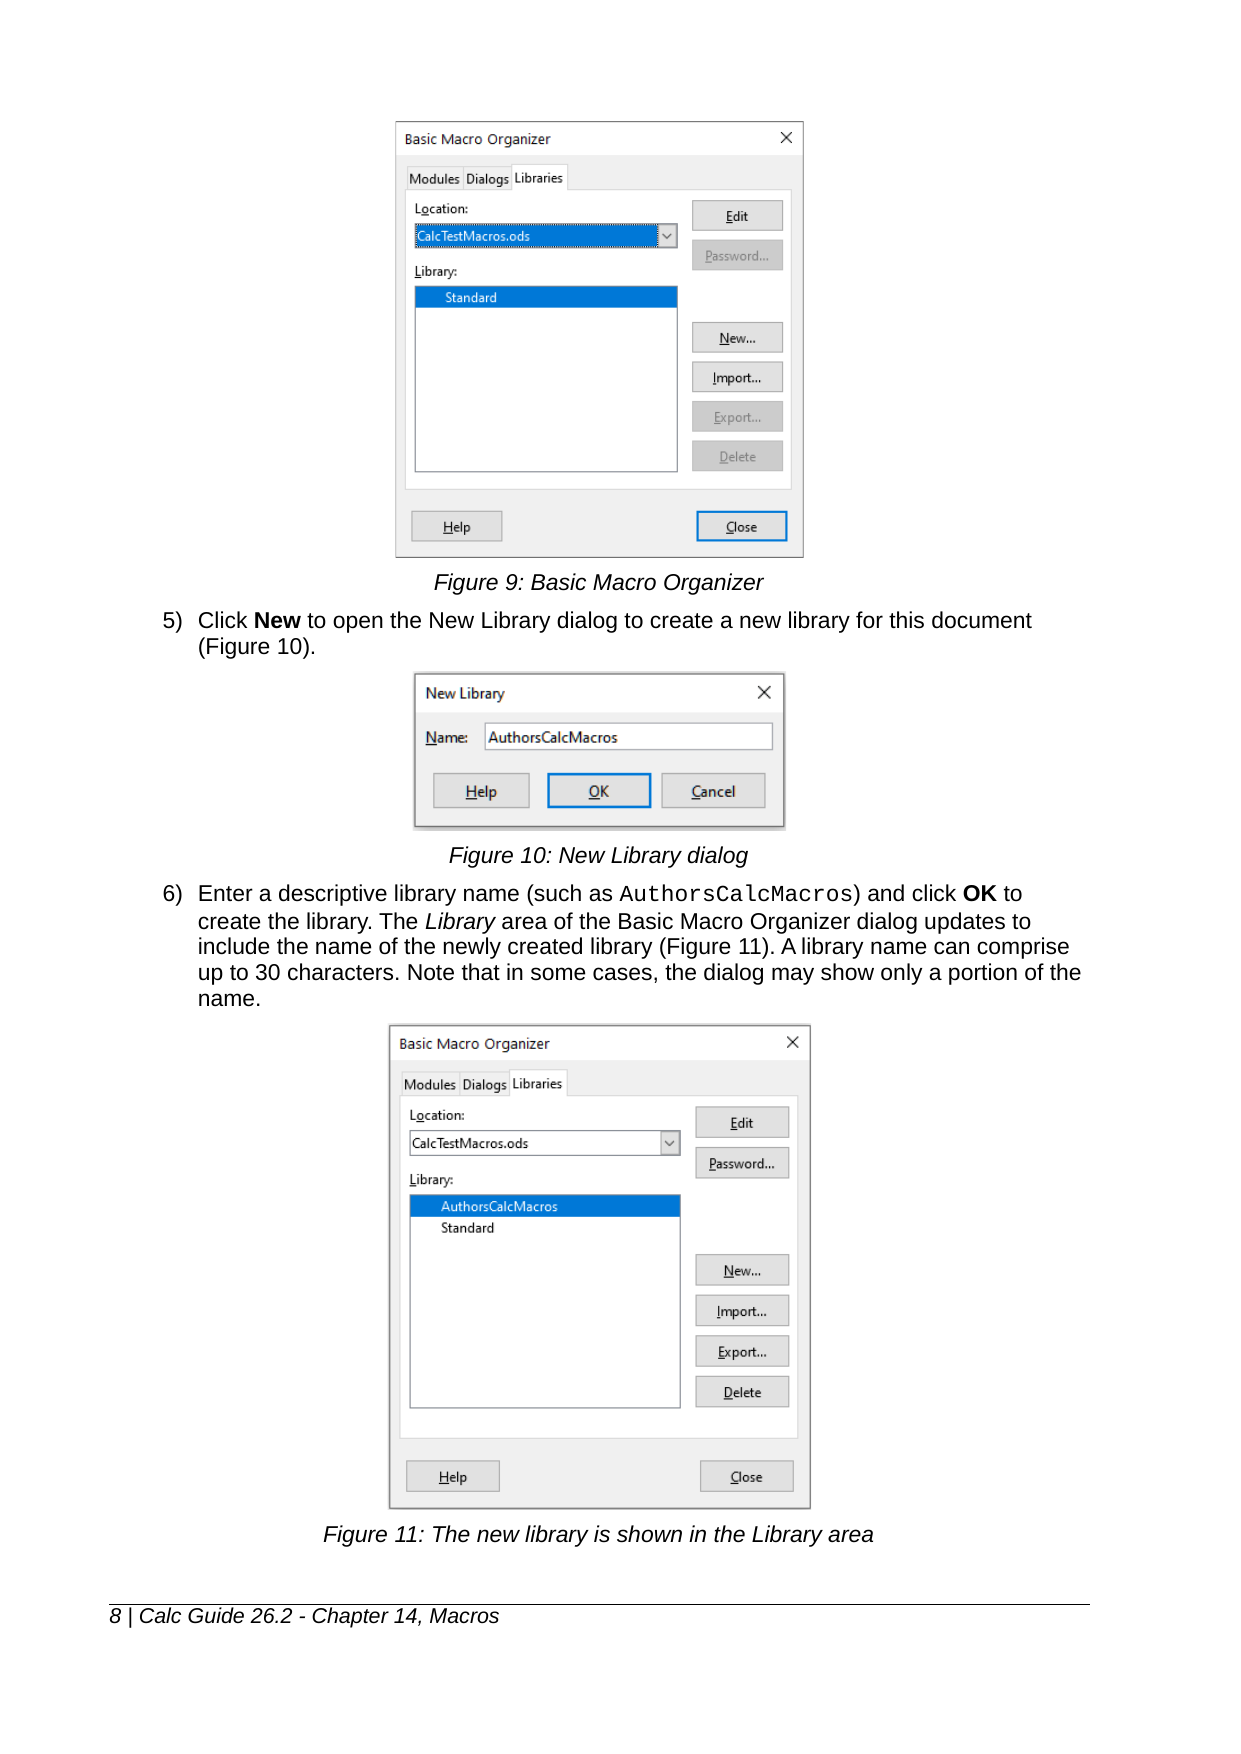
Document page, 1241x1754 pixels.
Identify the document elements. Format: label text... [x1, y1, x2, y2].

picture [412, 671, 787, 831]
text Figure 9: Basic Macro Organizer [395, 570, 803, 596]
list Enter a descriptive library name (such as AuthorsCalcMacros) and click OK to create the library. The Library area of the Basic Macro Organizer dialog updates to include the name of the newly created library (Figure 11). A library name can comprise up to 30 characters. Note that in some cases, the dialog may show only a portion of the name. [183, 881, 1090, 1011]
picture [395, 121, 804, 558]
picture [387, 1023, 812, 1510]
text Figure 11: The new library is shown in the Library area [323, 1522, 876, 1547]
text Figure 10: New Library dialog [413, 843, 786, 868]
list Click New to open the New Library dialog to create a new library for this document (Figure 10). [183, 608, 1090, 659]
